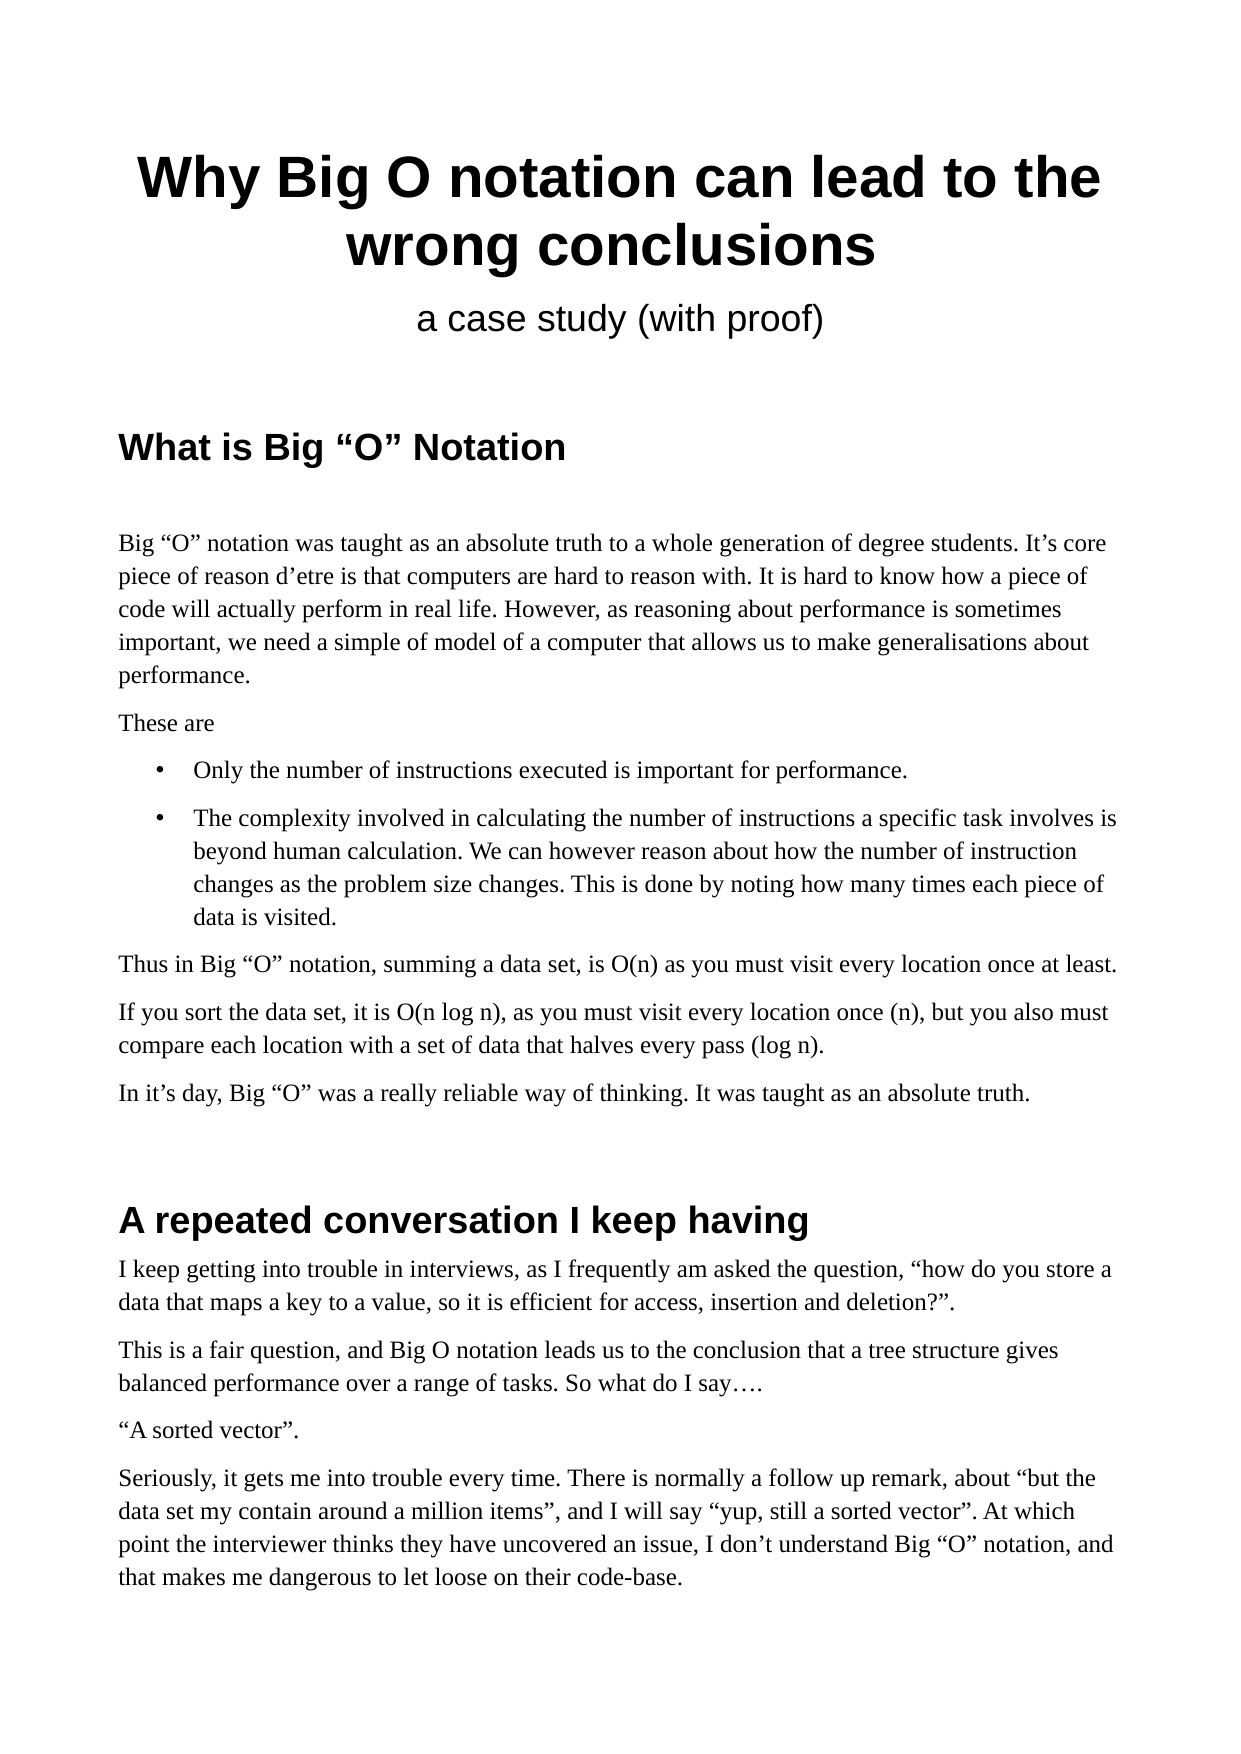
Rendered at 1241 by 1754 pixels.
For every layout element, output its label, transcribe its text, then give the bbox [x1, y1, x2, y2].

text This is a fair question, and Big O notation leads us to the conclusion that a tree structure gives balanced performance over a range of tasks. So what do I say…. [118, 1335, 1122, 1397]
text Thus in Big “O” notation, summing a data set, is O(n) as you must visit every location once at least. [118, 949, 1122, 978]
subtitle What is Big “O” Notation [118, 424, 1122, 468]
title Why Big O notation can lead to the wrong conclusions [118, 143, 1122, 277]
list The complexity involved in calculating the number of instructions a specific task involves is beyond human calculation. We can however reason about how the number of instruction changes as the problem size changes. This is done by noting how many times each piece of data is visited. [156, 803, 1122, 931]
text I keep getting into trouble in interviews, as I frequently am asked the question, “how do you store a data that maps a key to a value, so it is efficient for access, insertion and deletion?”. [118, 1254, 1122, 1316]
list Only the number of instructions executed is important for performance. [156, 755, 1122, 784]
subtitle a case study (with proof) [118, 296, 1122, 339]
subtitle A repeated conversation I keep having [118, 1198, 1122, 1242]
text These are [118, 708, 1122, 736]
text “A sorted vector”. [118, 1415, 1122, 1444]
text In it’s day, Big “O” was a really reliable way of thinking. It was taught as an absolute truth. [118, 1078, 1122, 1107]
text If you sort the data set, it is O(n log n), as you must visit every location once (n), but you also must compare each location with a set of data that halves every pass (log n). [118, 997, 1122, 1059]
text Big “O” notation was taught as an absolute truth to a whole generation of degree students. It’s core piece of reason d’etre is that computers are hard to reason with. It is hard to know how a piece of code will actually perform in real life. However, as reasoning about performance is sometimes important, we need a simple of model of a computer that allows us to make generalisations about performance. [118, 528, 1122, 689]
text Seriously, it gets me into trouble every time. There is normally a follow up remark, about “but the data set my contain around a million items”, and I will say “yup, still a sorted vector”. At which point the interviewer thinks they have uncovered an issue, I don’t understand Big “O” notation, and that makes me dangerous to let loose on their code-base. [118, 1463, 1122, 1591]
